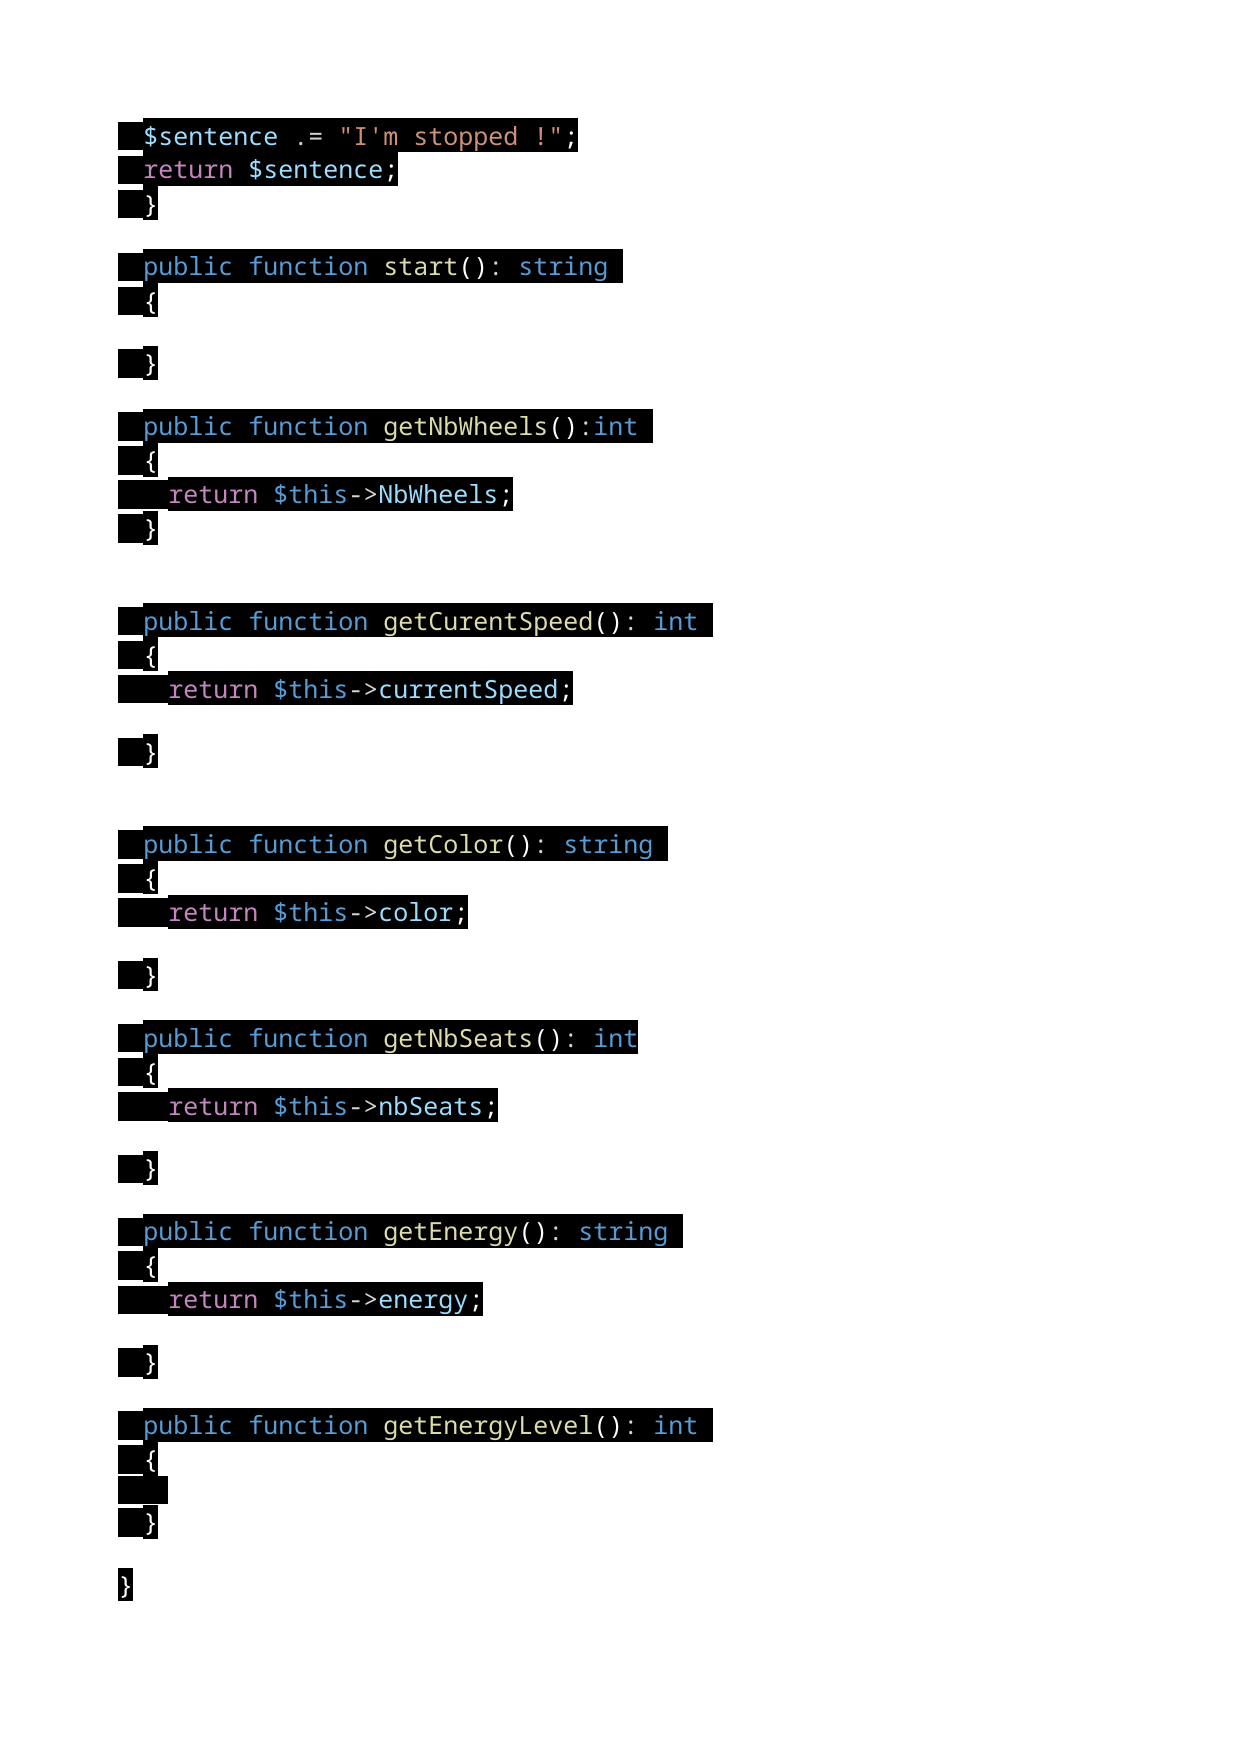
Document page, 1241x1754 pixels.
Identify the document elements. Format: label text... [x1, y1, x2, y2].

text { [118, 861, 1122, 894]
text { [118, 443, 1122, 477]
text { [118, 283, 1122, 317]
text public function getColor(): string [118, 826, 1122, 861]
text return $this->energy; [118, 1282, 1122, 1316]
text return $this->NbWheels; [118, 477, 1122, 511]
text { [118, 1054, 1122, 1088]
text return $this->currentSpeed; [118, 671, 1122, 705]
text } [118, 1345, 1122, 1379]
text } [118, 1151, 1122, 1185]
text { [118, 637, 1122, 671]
text $sentence .= "I'm stopped !"; [118, 118, 1122, 152]
text { [118, 1442, 1122, 1476]
text { [118, 1248, 1122, 1282]
text return $sentence; [118, 152, 1122, 186]
text return $this->color; [118, 894, 1122, 929]
text public function getEnergy(): string [118, 1214, 1122, 1248]
text public function getNbWheels():int [118, 409, 1122, 443]
text } [118, 511, 1122, 545]
text } [118, 186, 1122, 220]
text public function getCurentSpeed(): int [118, 603, 1122, 637]
text public function start(): string [118, 249, 1122, 283]
text } [118, 957, 1122, 991]
text public function getEnergyLevel(): int [118, 1408, 1122, 1442]
text return $this->nbSeats; [118, 1088, 1122, 1122]
text public function getNbSeats(): int [118, 1020, 1122, 1054]
text } [118, 1504, 1122, 1539]
text } [118, 1567, 1122, 1601]
text } [118, 734, 1122, 768]
text } [118, 346, 1122, 380]
